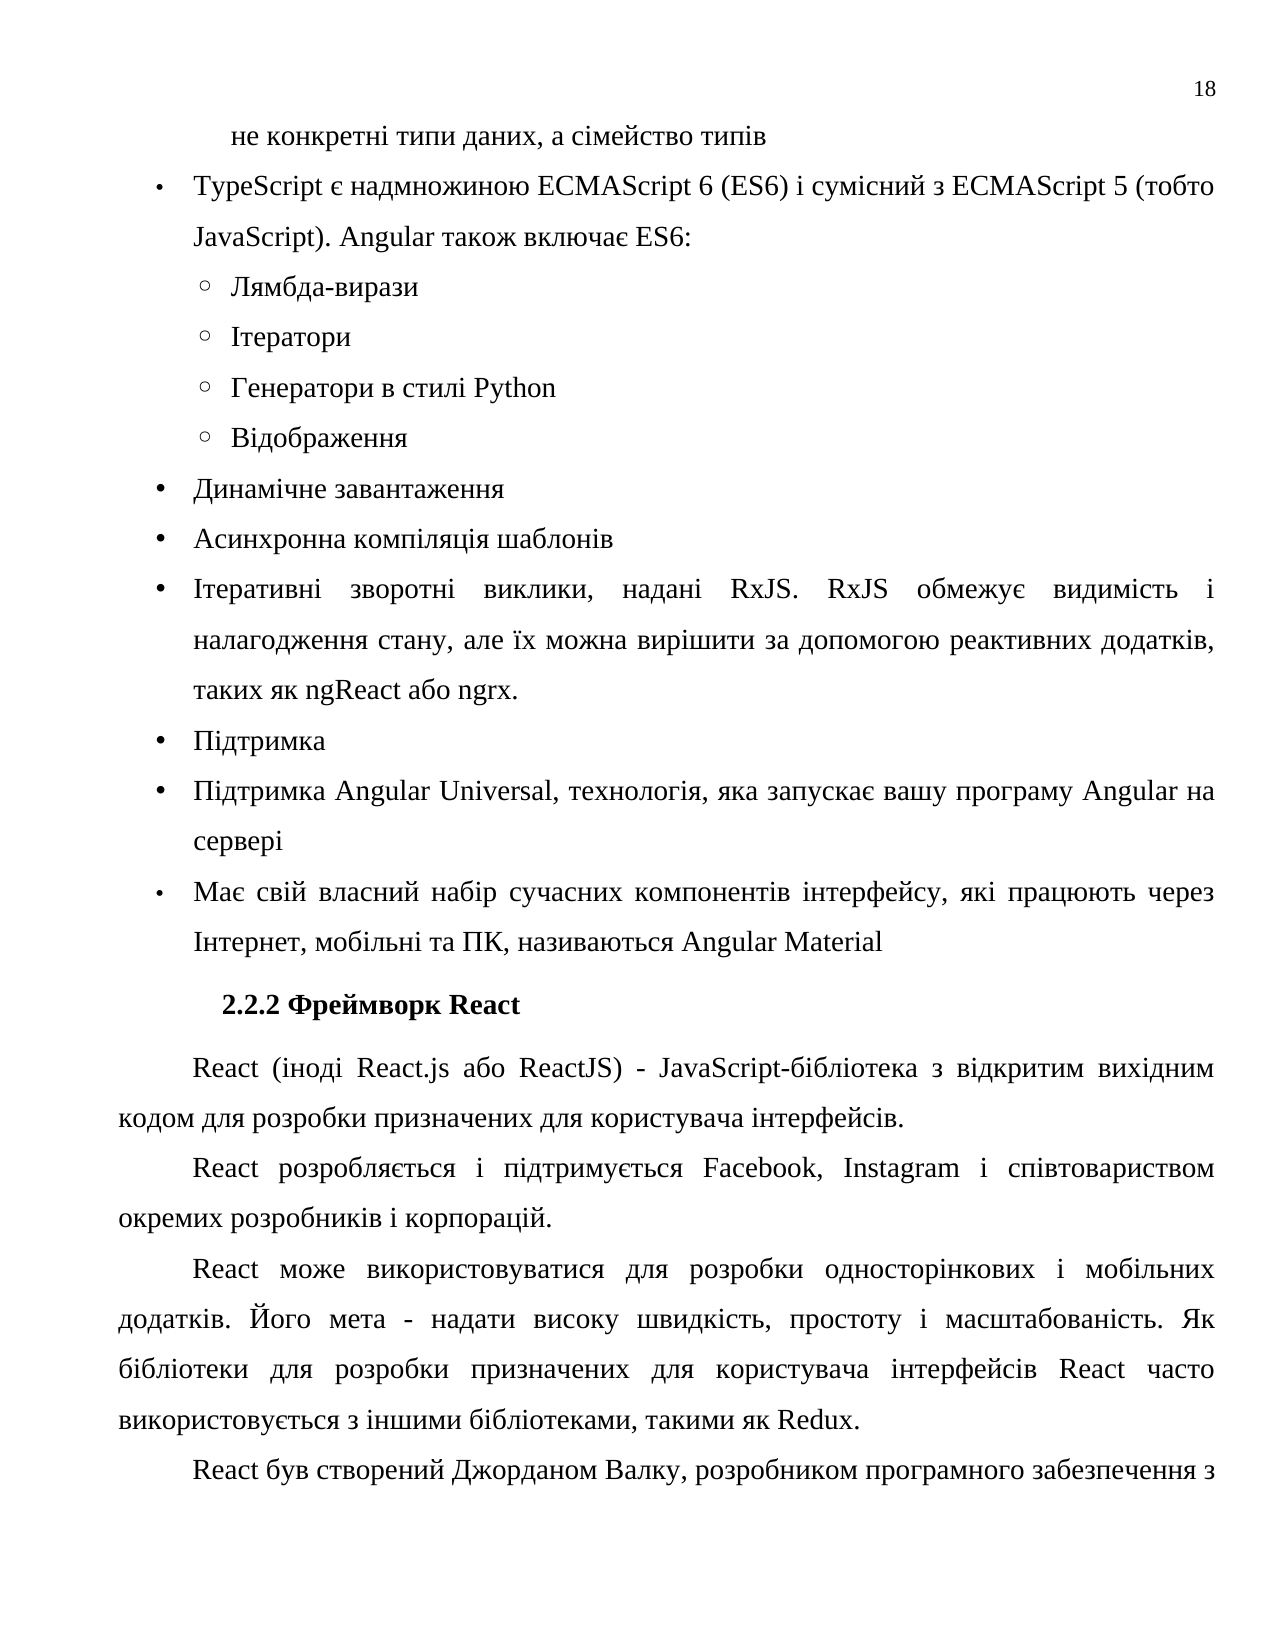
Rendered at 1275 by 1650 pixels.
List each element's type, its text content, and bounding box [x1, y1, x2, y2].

list Відображення [193, 420, 1216, 454]
list Підтримка Angular Universal, технологія, яка запускає вашу програму Angular на сервері [156, 773, 1216, 857]
list Ітератори [193, 319, 1216, 353]
text React був створений Джорданом Валку, розробником програмного забезпечення з [118, 1452, 1216, 1486]
subtitle 2.2.2 Фреймворк React [192, 987, 1216, 1020]
list Має свій власний набір сучасних компонентів інтерфейсу, які працюють через Інтернет, мобільні та ПК, називаються Angular Material [156, 874, 1216, 958]
list TypeScript є надмножиною ECMAScript 6 (ES6) і сумісний з ECMAScript 5 (тобто JavaScript). Angular також включає ES6: [156, 168, 1216, 252]
list Генератори в стилі Python [193, 370, 1216, 403]
text React (іноді React.js або ReactJS) - JavaScript-бібліотека з відкритим вихідним кодом для розробки призначених для користувача інтерфейсів. [118, 1050, 1216, 1133]
list Ітеративні зворотні виклики, надані RxJS. RxJS обмежує видимість і налагодження стану, але їх можна вирішити за допомогою реактивних додатків, таких як ngReact або ngrx. [156, 572, 1216, 706]
text React розробляється і підтримується Facebook, Instagram і співтовариством окремих розробників і корпорацій. [118, 1150, 1216, 1234]
text React може використовуватися для розробки односторінкових і мобільних додатків. Його мета - надати високу швидкість, простоту і масштабованість. Як бібліотеки для розробки призначених для користувача інтерфейсів React часто використовується з іншими бібліотеками, такими як Redux. [118, 1251, 1216, 1435]
list не конкретні типи даних, а сімейство типів [193, 118, 1216, 152]
list Динамічне завантаження [156, 471, 1216, 504]
list Лямбда-вирази [193, 269, 1216, 303]
list Асинхронна компіляція шаблонів [156, 521, 1216, 555]
list Підтримка [156, 723, 1216, 756]
